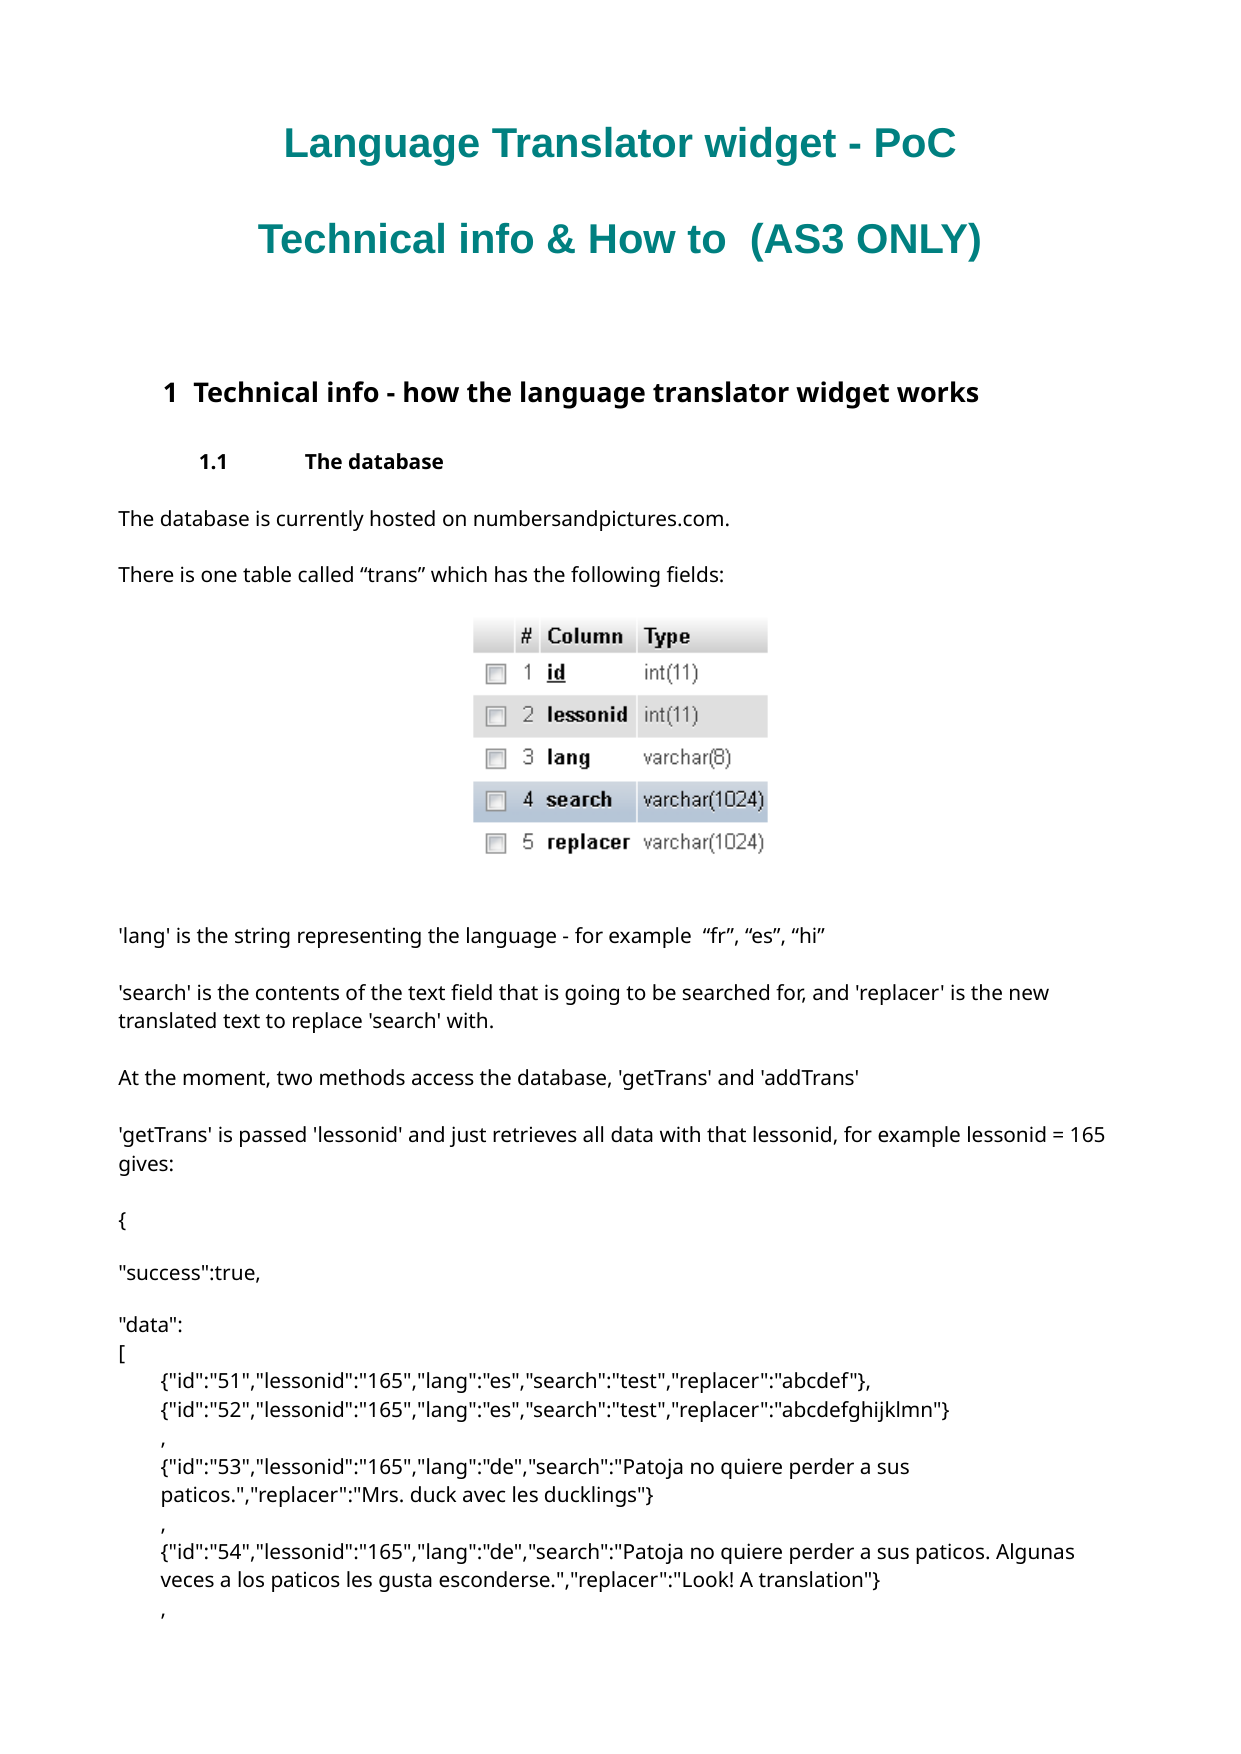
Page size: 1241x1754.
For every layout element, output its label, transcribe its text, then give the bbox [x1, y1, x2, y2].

text {"id":"51","lessonid":"165","lang":"es","search":"test","replacer":"abcdef"},{"id":"52","lessonid":"165","lang":"es","search":"test","replacer":"abcdefghijklmn"} [160, 1367, 1122, 1423]
text "data": [118, 1310, 1122, 1338]
text 'lang' is the string representing the language - for example “fr”, “es”, “hi” [118, 921, 1122, 949]
text 'getTrans' is passed 'lessonid' and just retrieves all data with that lessonid, for example lessonid = 165 gives: [118, 1120, 1122, 1177]
text , [160, 1423, 1122, 1452]
text , [160, 1509, 1122, 1537]
text 'search' is the contents of the text field that is going to be searched for, and 'replacer' is the new translated text to replace 'search' with. [118, 978, 1122, 1035]
text , [160, 1594, 1122, 1622]
text {"id":"54","lessonid":"165","lang":"de","search":"Patoja no quiere perder a sus paticos. Algunas veces a los paticos les gusta esconderse.","replacer":"Look! A translation"} [160, 1537, 1122, 1594]
text [ [118, 1338, 1122, 1367]
picture [472, 617, 768, 865]
text At the moment, two methods access the database, 'getTrans' and 'addTrans' [118, 1063, 1122, 1092]
text "success":true, [118, 1258, 1122, 1286]
list Technical info - how the language translator widget works [156, 373, 1122, 410]
text There is one table called “trans” which has the following fields: [118, 561, 1122, 589]
text The database is currently hosted on numbersandpictures.com. [118, 504, 1122, 532]
text {"id":"53","lessonid":"165","lang":"de","search":"Patoja no quiere perder a sus paticos.","replacer":"Mrs. duck avec les ducklings"} [160, 1452, 1122, 1509]
list The database [193, 447, 1122, 475]
text Language Translator widget - PoC [118, 118, 1122, 166]
text Technical info & How to (AS3 ONLY) [118, 214, 1122, 262]
text { [118, 1206, 1122, 1234]
